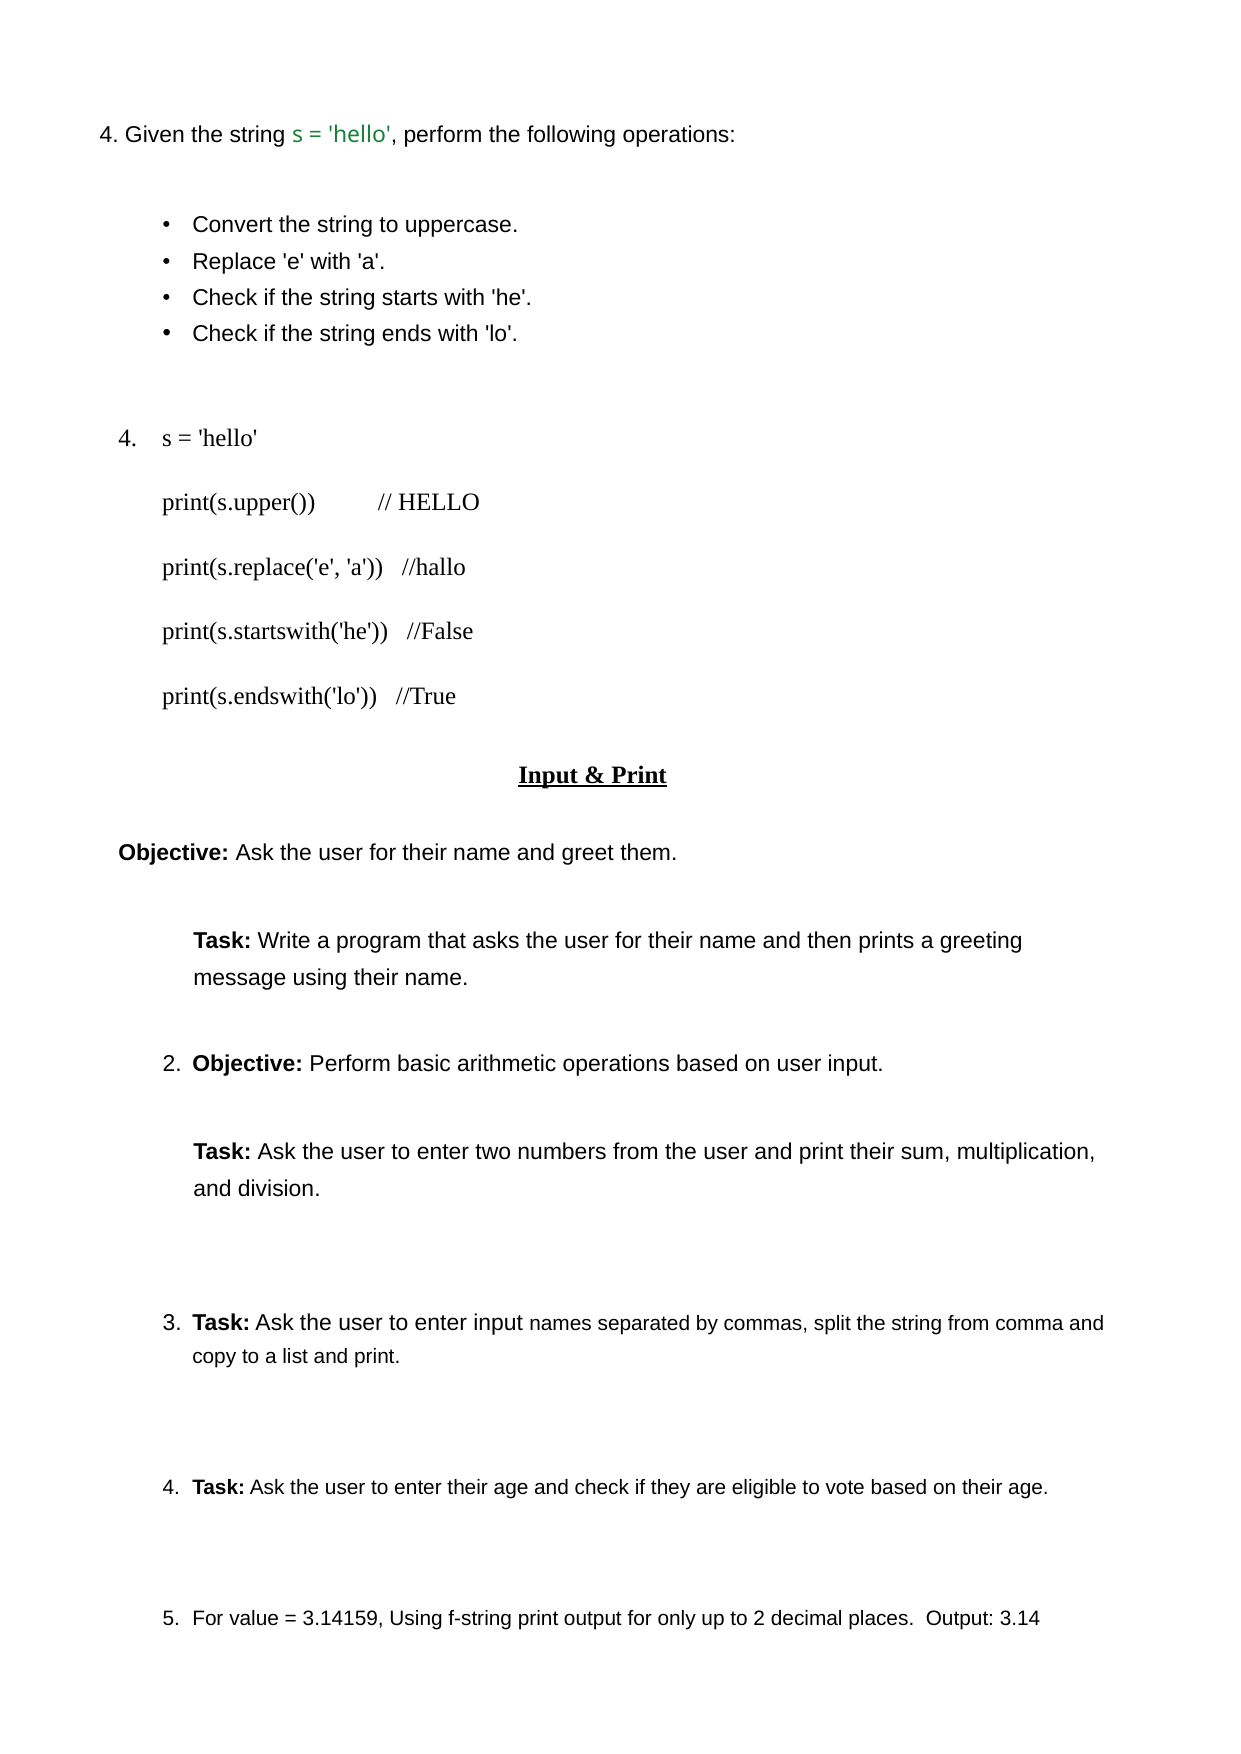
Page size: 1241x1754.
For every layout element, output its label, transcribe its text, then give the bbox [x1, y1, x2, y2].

text Task: Write a program that asks the user for their name and then prints a greeting message using their name. [193, 925, 1122, 990]
list Objective: Perform basic arithmetic operations based on user input. [162, 1050, 1122, 1076]
text print(s.replace('e', 'a')) //hallo [118, 552, 1122, 581]
text 4. Given the string s = 'hello', perform the following operations: [99, 118, 1122, 149]
list Task: Ask the user to enter their age and check if they are eligible to vote based on their age. [162, 1475, 1122, 1499]
list For value = 3.14159, Using f-string print output for only up to 2 decimal places. Output: 3.14 [162, 1606, 1122, 1629]
text print(s.startswith('he')) //False [118, 616, 1122, 645]
list Check if the string starts with 'he'. [162, 284, 1122, 310]
list Task: Ask the user to enter input names separated by commas, split the string from comma and copy to a list and print. [162, 1309, 1122, 1368]
text 4. s = 'hello' [118, 423, 1122, 451]
list Check if the string ends with 'lo'. [162, 320, 1122, 387]
text Task: Ask the user to enter two numbers from the user and print their sum, multiplication, and division. [193, 1136, 1122, 1201]
list Replace 'e' with 'a'. [162, 248, 1122, 274]
list Convert the string to uppercase. [162, 211, 1122, 238]
text print(s.upper()) // HELLO [118, 487, 1122, 516]
text print(s.endswith('lo')) //True Input & Print Objective: Ask the user for their name and greet them. [118, 681, 1122, 865]
